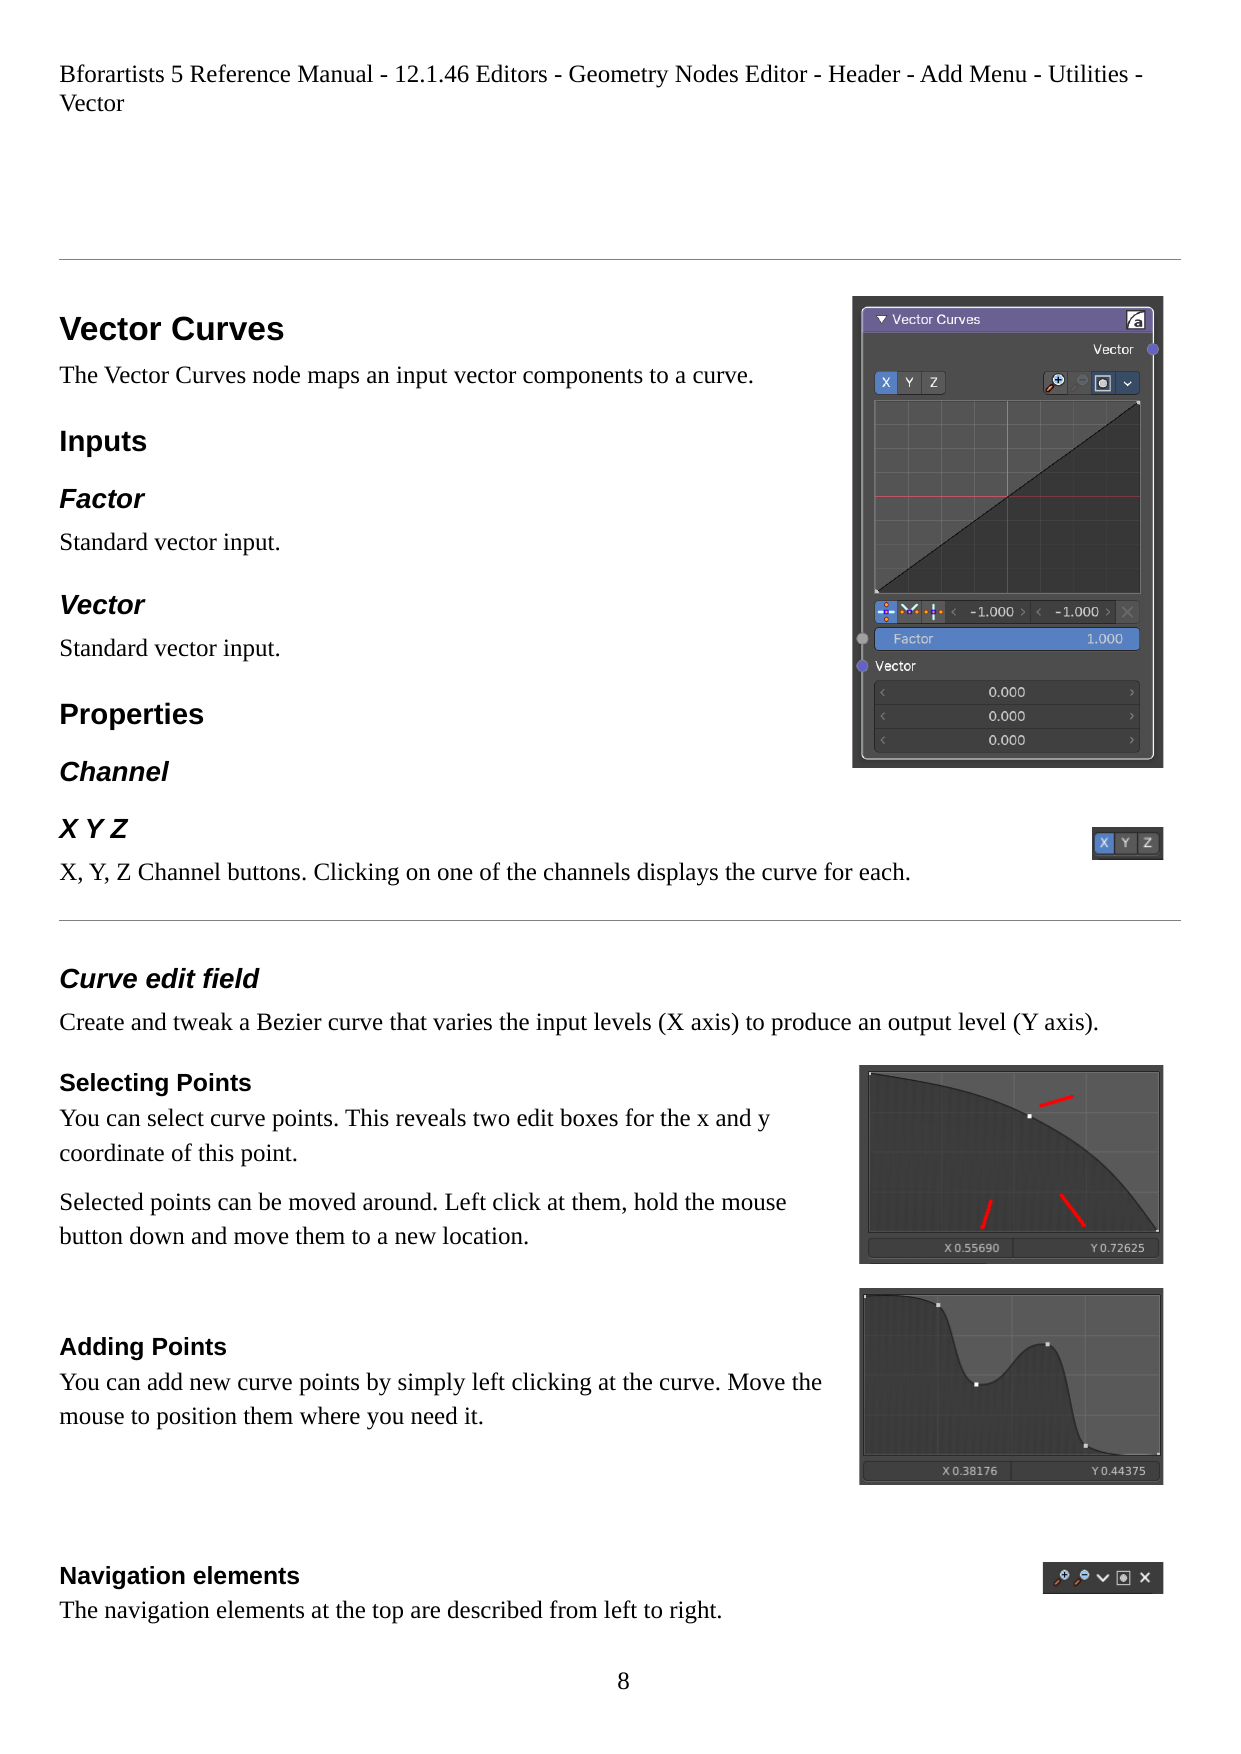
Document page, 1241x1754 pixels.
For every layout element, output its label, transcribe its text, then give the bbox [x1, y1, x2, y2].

text You can select curve points. This reveals two edit boxes for the x and y coordinate of this point. [59, 1103, 859, 1166]
picture [1042, 1562, 1164, 1594]
picture [852, 296, 1164, 768]
text You can add new curve points by simply left clicking at the curve. Move the mouse to position them where you need it. [59, 1367, 859, 1430]
subtitle Selecting Points [59, 1068, 859, 1097]
text Selected points can be moved around. Left click at them, hold the mouse button down and move them to a new location. [59, 1187, 859, 1250]
picture [859, 1065, 1164, 1264]
picture [859, 1288, 1164, 1485]
subtitle Navigation elements [59, 1561, 1181, 1589]
text X, Y, Z Channel buttons. Clicking on one of the channels displays the curve for each. [59, 857, 1181, 885]
subtitle [1164, 1332, 1181, 1360]
subtitle Vector [59, 589, 852, 621]
subtitle [1164, 483, 1181, 514]
subtitle Vector Curves [59, 309, 852, 348]
subtitle Inputs [59, 424, 852, 458]
subtitle X Y Z [59, 812, 1181, 844]
subtitle [1164, 309, 1181, 348]
subtitle [1164, 697, 1181, 730]
text Standard vector input. [59, 633, 852, 662]
text The Vector Curves node maps an input vector components to a curve. [59, 360, 852, 389]
subtitle Factor [59, 483, 852, 514]
subtitle Channel [59, 755, 1181, 787]
subtitle [1164, 1068, 1181, 1097]
text Create and tweak a Bezier curve that varies the input levels (X axis) to produce an output level (Y axis). [59, 1007, 1181, 1036]
text [1164, 633, 1181, 662]
subtitle Properties [59, 697, 852, 730]
text [1164, 527, 1181, 556]
text The navigation elements at the top are described from left to right. [59, 1596, 1181, 1624]
subtitle [1164, 424, 1181, 458]
text Standard vector input. [59, 527, 852, 556]
subtitle Curve edit field [59, 962, 1181, 994]
picture [1092, 827, 1164, 860]
subtitle [1164, 589, 1181, 621]
subtitle Adding Points [59, 1332, 859, 1360]
